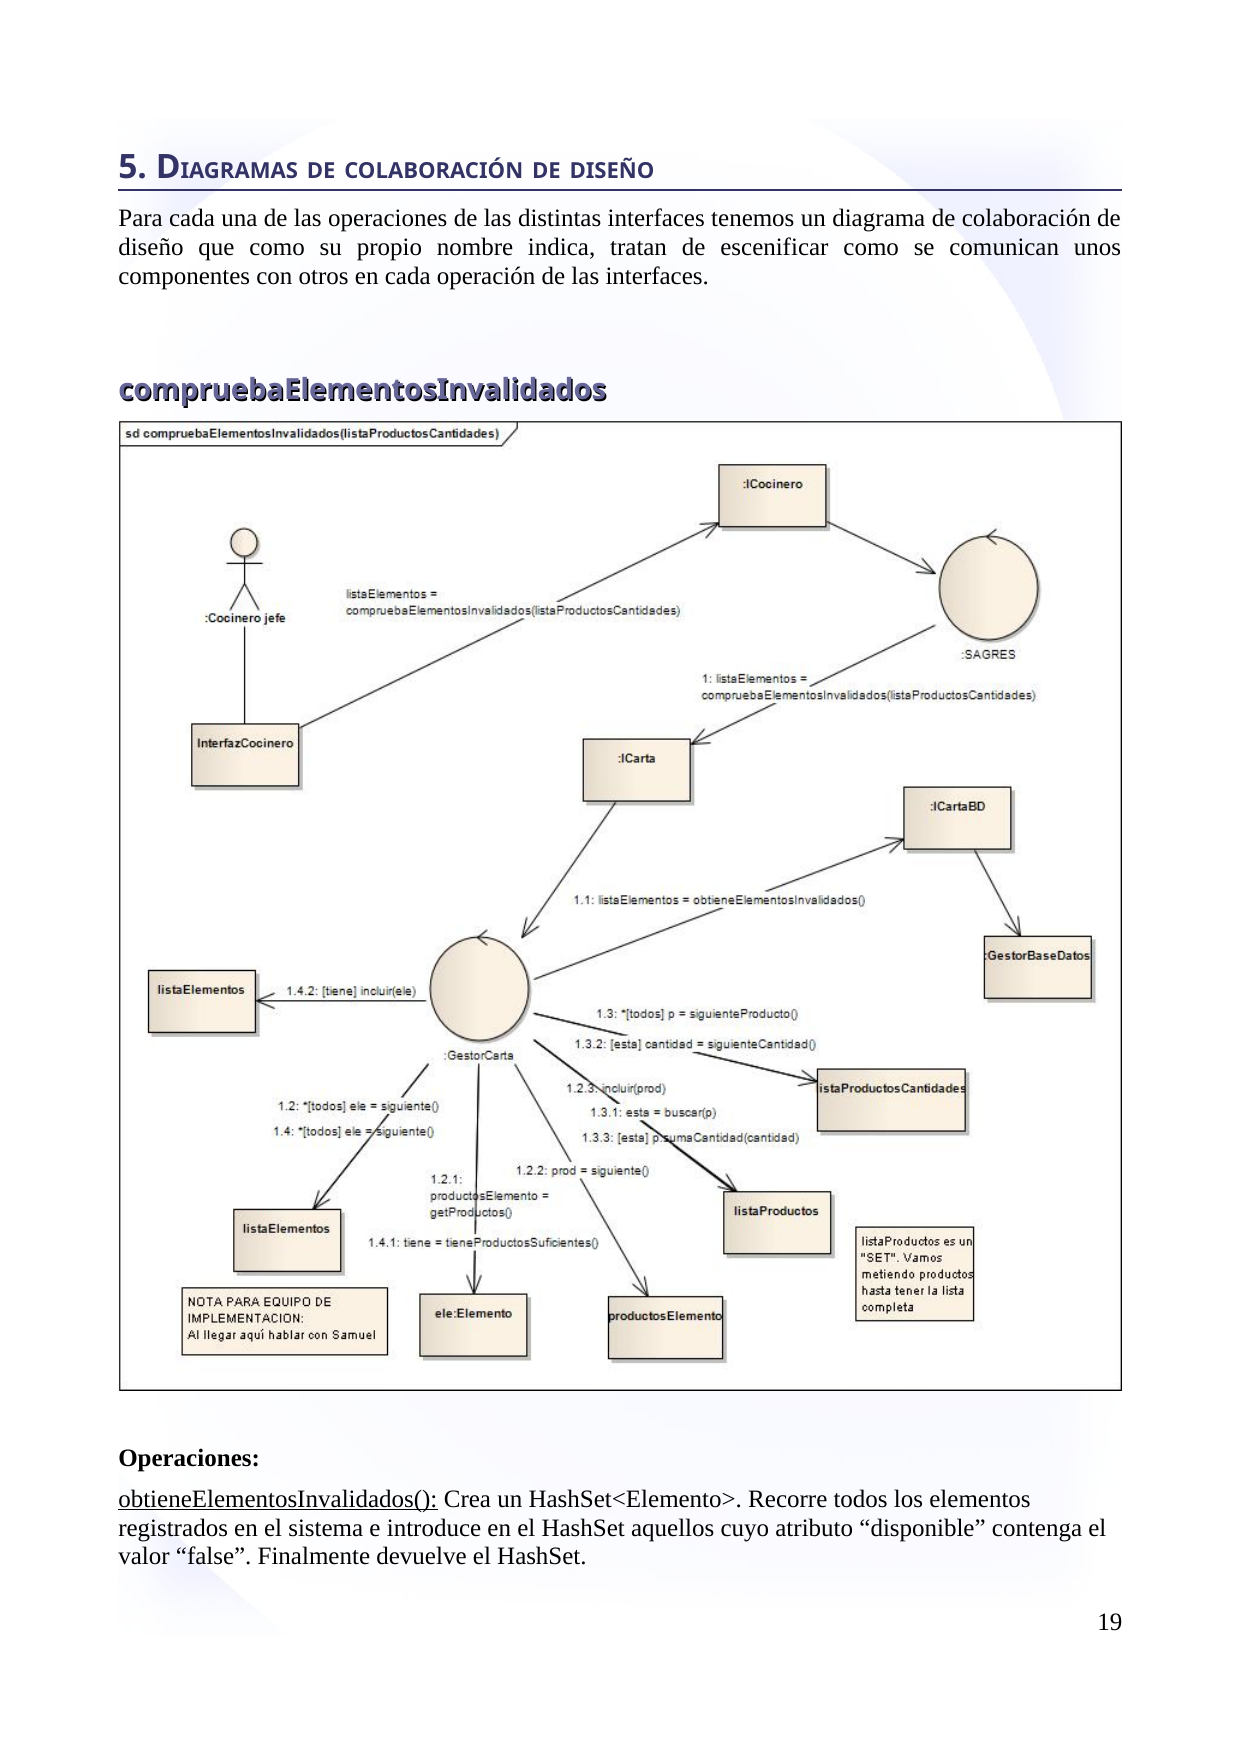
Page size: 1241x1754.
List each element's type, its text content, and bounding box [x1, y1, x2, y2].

picture [118, 118, 1122, 143]
text Operaciones: [118, 1443, 1122, 1471]
text obtieneElementosInvalidados(): Crea un HashSet<Elemento>. Recorre todos los elementos registrados en el sistema e introduce en el HashSet aquellos cuyo atributo “disponible” contenga el valor “false”. Finalmente devuelve el HashSet. [118, 1484, 1122, 1570]
picture [118, 1471, 1122, 1484]
subtitle 5. Diagramas de colaboración de diseño [118, 143, 1122, 189]
picture [118, 408, 1122, 1443]
subtitle compruebaElementosInvalidados [118, 368, 1122, 408]
text Para cada una de las operaciones de las distintas interfaces tenemos un diagrama de colaboración de diseño que como su propio nombre indica, tratan de escenificar como se comunican unos componentes con otros en cada operación de las interfaces. [118, 203, 1122, 290]
picture [118, 290, 1122, 368]
picture [118, 191, 1122, 203]
picture [118, 1570, 1122, 1636]
